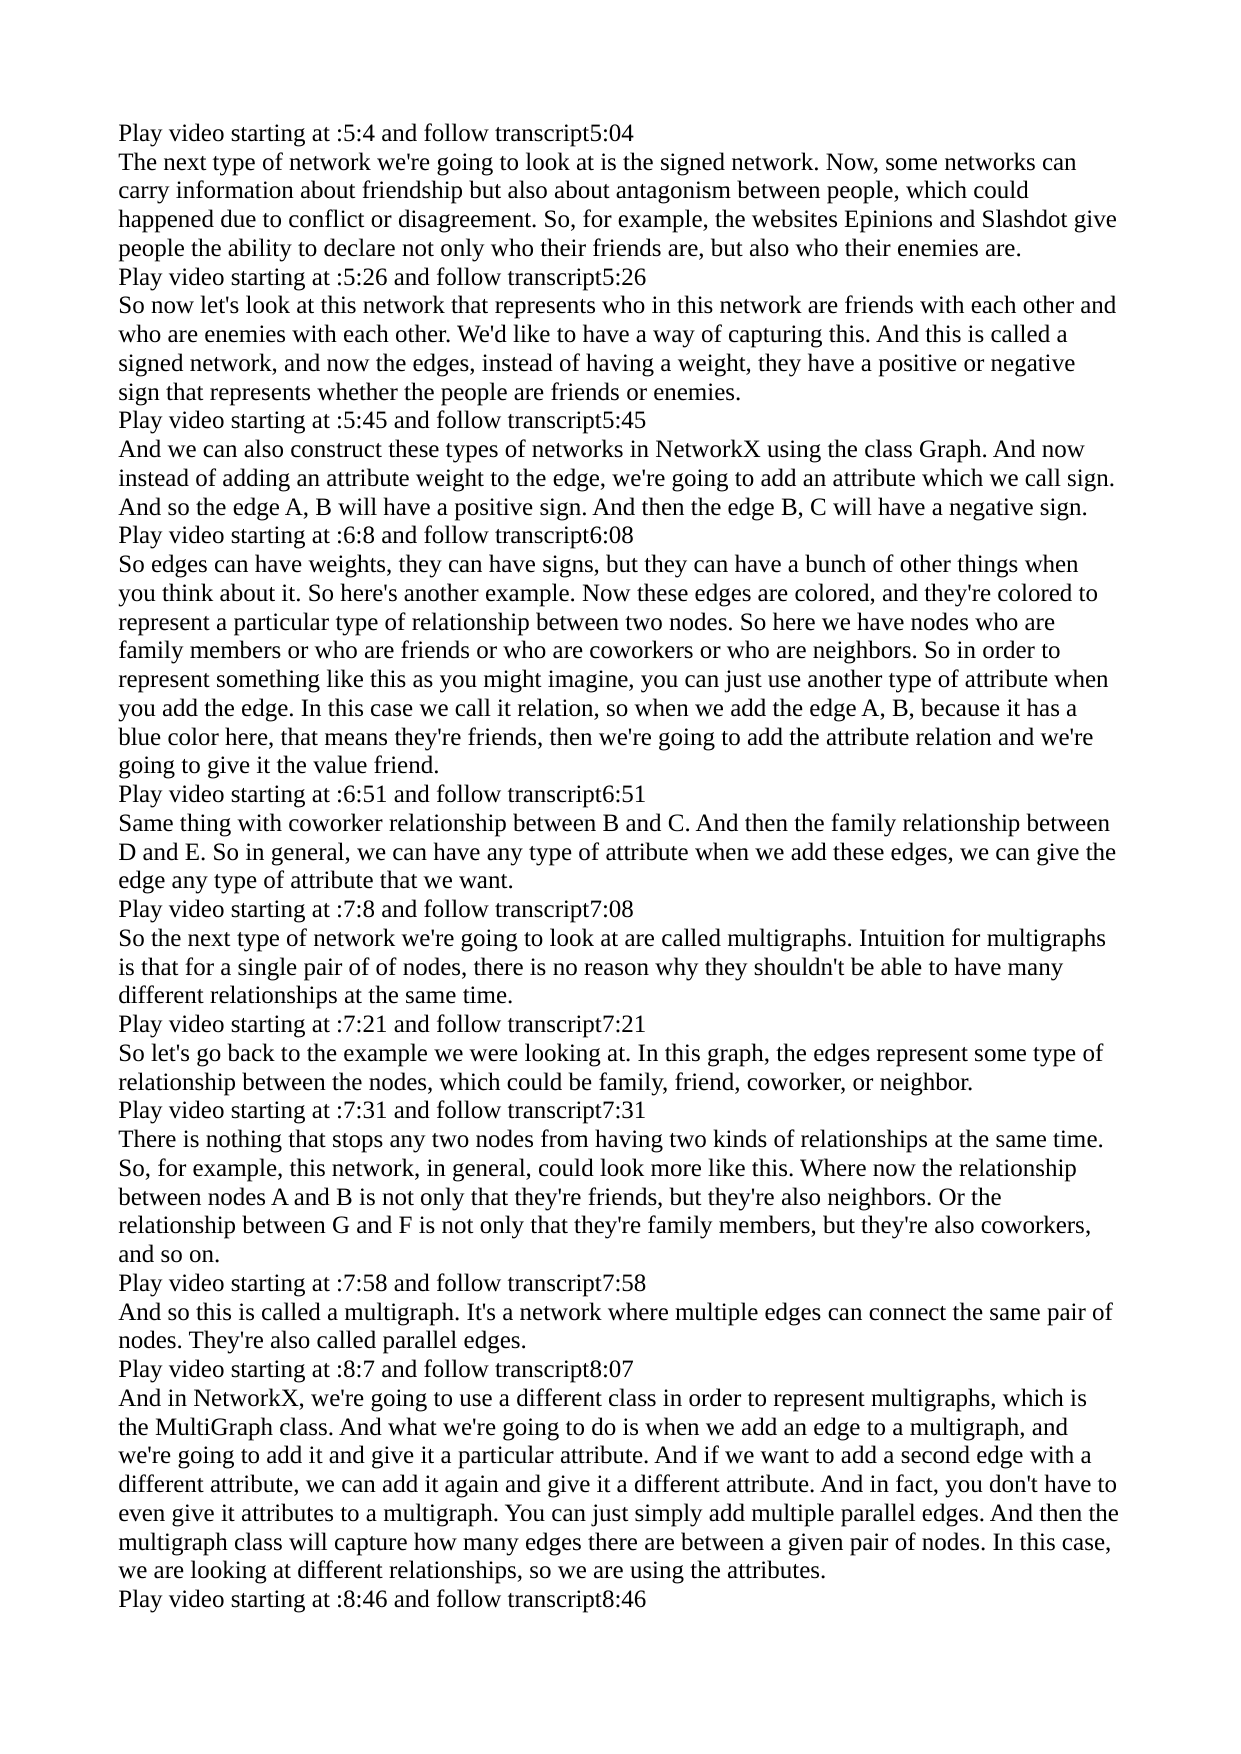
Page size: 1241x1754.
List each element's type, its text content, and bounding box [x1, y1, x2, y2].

text Play video starting at :5:45 and follow transcript5:45 [118, 406, 1122, 434]
text So edges can have weights, they can have signs, but they can have a bunch of other things when you think about it. So here's another example. Now these edges are colored, and they're colored to represent a particular type of relationship between two nodes. So here we have nodes who are family members or who are friends or who are coworkers or who are neighbors. So in order to represent something like this as you might imagine, you can just use another type of attribute when you add the edge. In this case we call it relation, so when we add the edge A, B, because it has a blue color here, that means they're friends, then we're going to add the attribute relation and we're going to give it the value friend. [118, 549, 1122, 779]
text So the next type of network we're going to look at are called multigraphs. Intuition for multigraphs is that for a single pair of of nodes, there is no reason why they shouldn't be able to have many different relationships at the same time. [118, 923, 1122, 1009]
text Play video starting at :5:26 and follow transcript5:26 [118, 262, 1122, 291]
text Play video starting at :7:31 and follow transcript7:31 [118, 1096, 1122, 1124]
text Play video starting at :8:7 and follow transcript8:07 [118, 1354, 1122, 1383]
text And in NetworkX, we're going to use a different class in order to represent multigraphs, which is the MultiGraph class. And what we're going to do is when we add an edge to a multigraph, and we're going to add it and give it a particular attribute. And if we want to add a second edge with a different attribute, we can add it again and give it a different attribute. And in fact, you don't have to even give it attributes to a multigraph. You can just simply add multiple parallel edges. And then the multigraph class will capture how many edges there are between a given pair of nodes. In this case, we are looking at different relationships, so we are using the attributes. [118, 1383, 1122, 1584]
text So let's go back to the example we were looking at. In this graph, the edges represent some type of relationship between the nodes, which could be family, friend, coworker, or neighbor. [118, 1038, 1122, 1096]
text The next type of network we're going to look at is the signed network. Now, some networks can carry information about friendship but also about antagonism between people, which could happened due to conflict or disagreement. So, for example, the websites Epinions and Slashdot give people the ability to declare not only who their friends are, but also who their enemies are. [118, 147, 1122, 262]
text Play video starting at :7:8 and follow transcript7:08 [118, 894, 1122, 923]
text So now let's look at this network that represents who in this network are friends with each other and who are enemies with each other. We'd like to have a way of capturing this. And this is called a signed network, and now the edges, instead of having a weight, they have a positive or negative sign that represents whether the people are friends or enemies. [118, 291, 1122, 406]
text And so this is called a multigraph. It's a network where multiple edges can connect the same pair of nodes. They're also called parallel edges. [118, 1297, 1122, 1354]
text There is nothing that stops any two nodes from having two kinds of relationships at the same time. So, for example, this network, in general, could look more like this. Where now the relationship between nodes A and B is not only that they're friends, but they're also neighbors. Or the relationship between G and F is not only that they're family members, but they're also coworkers, and so on. [118, 1124, 1122, 1268]
text And we can also construct these types of networks in NetworkX using the class Graph. And now instead of adding an attribute weight to the edge, we're going to add an attribute which we call sign. And so the edge A, B will have a positive sign. And then the edge B, C will have a negative sign. [118, 434, 1122, 521]
text Play video starting at :6:8 and follow transcript6:08 [118, 521, 1122, 549]
text Same thing with coworker relationship between B and C. And then the family relationship between D and E. So in general, we can have any type of attribute when we add these edges, we can give the edge any type of attribute that we want. [118, 808, 1122, 894]
text Play video starting at :7:21 and follow transcript7:21 [118, 1009, 1122, 1038]
text Play video starting at :5:4 and follow transcript5:04 [118, 118, 1122, 147]
text Play video starting at :7:58 and follow transcript7:58 [118, 1268, 1122, 1297]
text Play video starting at :8:46 and follow transcript8:46 [118, 1584, 1122, 1613]
text Play video starting at :6:51 and follow transcript6:51 [118, 779, 1122, 808]
